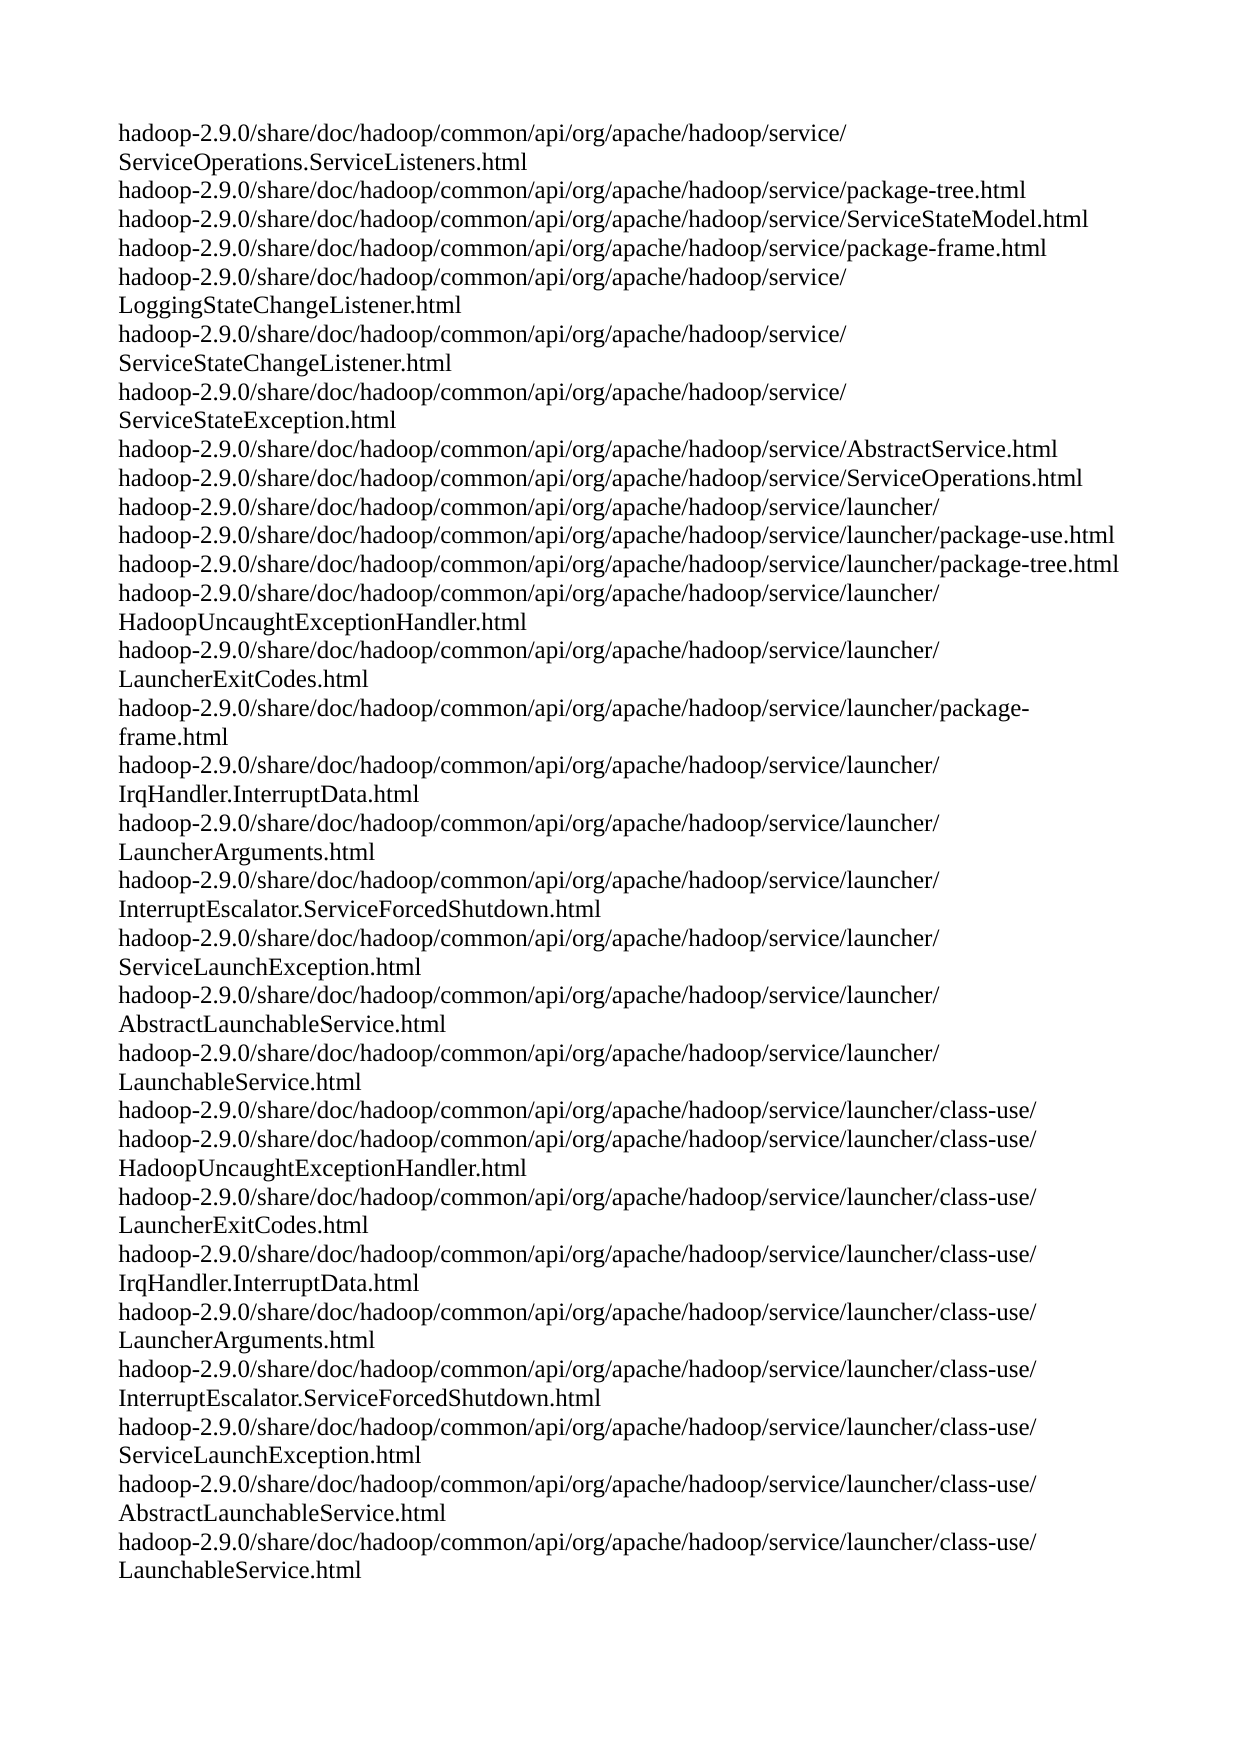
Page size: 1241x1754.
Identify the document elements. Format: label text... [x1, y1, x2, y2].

text hadoop-2.9.0/share/doc/hadoop/common/api/org/apache/hadoop/service/launcher/InterruptEscalator.ServiceForcedShutdown.html [118, 866, 1122, 923]
text hadoop-2.9.0/share/doc/hadoop/common/api/org/apache/hadoop/service/LoggingStateChangeListener.html [118, 262, 1122, 319]
text hadoop-2.9.0/share/doc/hadoop/common/api/org/apache/hadoop/service/launcher/LaunchableService.html [118, 1038, 1122, 1096]
text hadoop-2.9.0/share/doc/hadoop/common/api/org/apache/hadoop/service/launcher/class-use/AbstractLaunchableService.html [118, 1469, 1122, 1527]
text hadoop-2.9.0/share/doc/hadoop/common/api/org/apache/hadoop/service/launcher/IrqHandler.InterruptData.html [118, 751, 1122, 808]
text hadoop-2.9.0/share/doc/hadoop/common/api/org/apache/hadoop/service/ServiceOperations.ServiceListeners.html [118, 118, 1122, 176]
text hadoop-2.9.0/share/doc/hadoop/common/api/org/apache/hadoop/service/ServiceStateException.html [118, 377, 1122, 434]
text hadoop-2.9.0/share/doc/hadoop/common/api/org/apache/hadoop/service/launcher/ServiceLaunchException.html [118, 923, 1122, 981]
text hadoop-2.9.0/share/doc/hadoop/common/api/org/apache/hadoop/service/launcher/LauncherExitCodes.html [118, 636, 1122, 693]
text hadoop-2.9.0/share/doc/hadoop/common/api/org/apache/hadoop/service/launcher/class-use/LauncherArguments.html [118, 1297, 1122, 1354]
text hadoop-2.9.0/share/doc/hadoop/common/api/org/apache/hadoop/service/launcher/class-use/LauncherExitCodes.html [118, 1182, 1122, 1239]
text hadoop-2.9.0/share/doc/hadoop/common/api/org/apache/hadoop/service/launcher/HadoopUncaughtExceptionHandler.html [118, 578, 1122, 636]
text hadoop-2.9.0/share/doc/hadoop/common/api/org/apache/hadoop/service/package-frame.html [118, 233, 1122, 262]
text hadoop-2.9.0/share/doc/hadoop/common/api/org/apache/hadoop/service/AbstractService.html [118, 434, 1122, 463]
text hadoop-2.9.0/share/doc/hadoop/common/api/org/apache/hadoop/service/launcher/class-use/ [118, 1096, 1122, 1124]
text hadoop-2.9.0/share/doc/hadoop/common/api/org/apache/hadoop/service/launcher/class-use/ServiceLaunchException.html [118, 1412, 1122, 1469]
text hadoop-2.9.0/share/doc/hadoop/common/api/org/apache/hadoop/service/launcher/class-use/IrqHandler.InterruptData.html [118, 1239, 1122, 1297]
text hadoop-2.9.0/share/doc/hadoop/common/api/org/apache/hadoop/service/launcher/class-use/InterruptEscalator.ServiceForcedShutdown.html [118, 1354, 1122, 1412]
text hadoop-2.9.0/share/doc/hadoop/common/api/org/apache/hadoop/service/launcher/package-tree.html [118, 549, 1122, 578]
text hadoop-2.9.0/share/doc/hadoop/common/api/org/apache/hadoop/service/launcher/class-use/HadoopUncaughtExceptionHandler.html [118, 1124, 1122, 1182]
text hadoop-2.9.0/share/doc/hadoop/common/api/org/apache/hadoop/service/launcher/ [118, 492, 1122, 521]
text hadoop-2.9.0/share/doc/hadoop/common/api/org/apache/hadoop/service/ServiceStateChangeListener.html [118, 319, 1122, 377]
text hadoop-2.9.0/share/doc/hadoop/common/api/org/apache/hadoop/service/launcher/package-frame.html [118, 693, 1122, 751]
text hadoop-2.9.0/share/doc/hadoop/common/api/org/apache/hadoop/service/launcher/package-use.html [118, 521, 1122, 549]
text hadoop-2.9.0/share/doc/hadoop/common/api/org/apache/hadoop/service/launcher/LauncherArguments.html [118, 808, 1122, 866]
text hadoop-2.9.0/share/doc/hadoop/common/api/org/apache/hadoop/service/package-tree.html [118, 176, 1122, 204]
text hadoop-2.9.0/share/doc/hadoop/common/api/org/apache/hadoop/service/ServiceOperations.html [118, 463, 1122, 492]
text hadoop-2.9.0/share/doc/hadoop/common/api/org/apache/hadoop/service/launcher/class-use/LaunchableService.html [118, 1527, 1122, 1584]
text hadoop-2.9.0/share/doc/hadoop/common/api/org/apache/hadoop/service/launcher/AbstractLaunchableService.html [118, 981, 1122, 1038]
text hadoop-2.9.0/share/doc/hadoop/common/api/org/apache/hadoop/service/ServiceStateModel.html [118, 204, 1122, 233]
